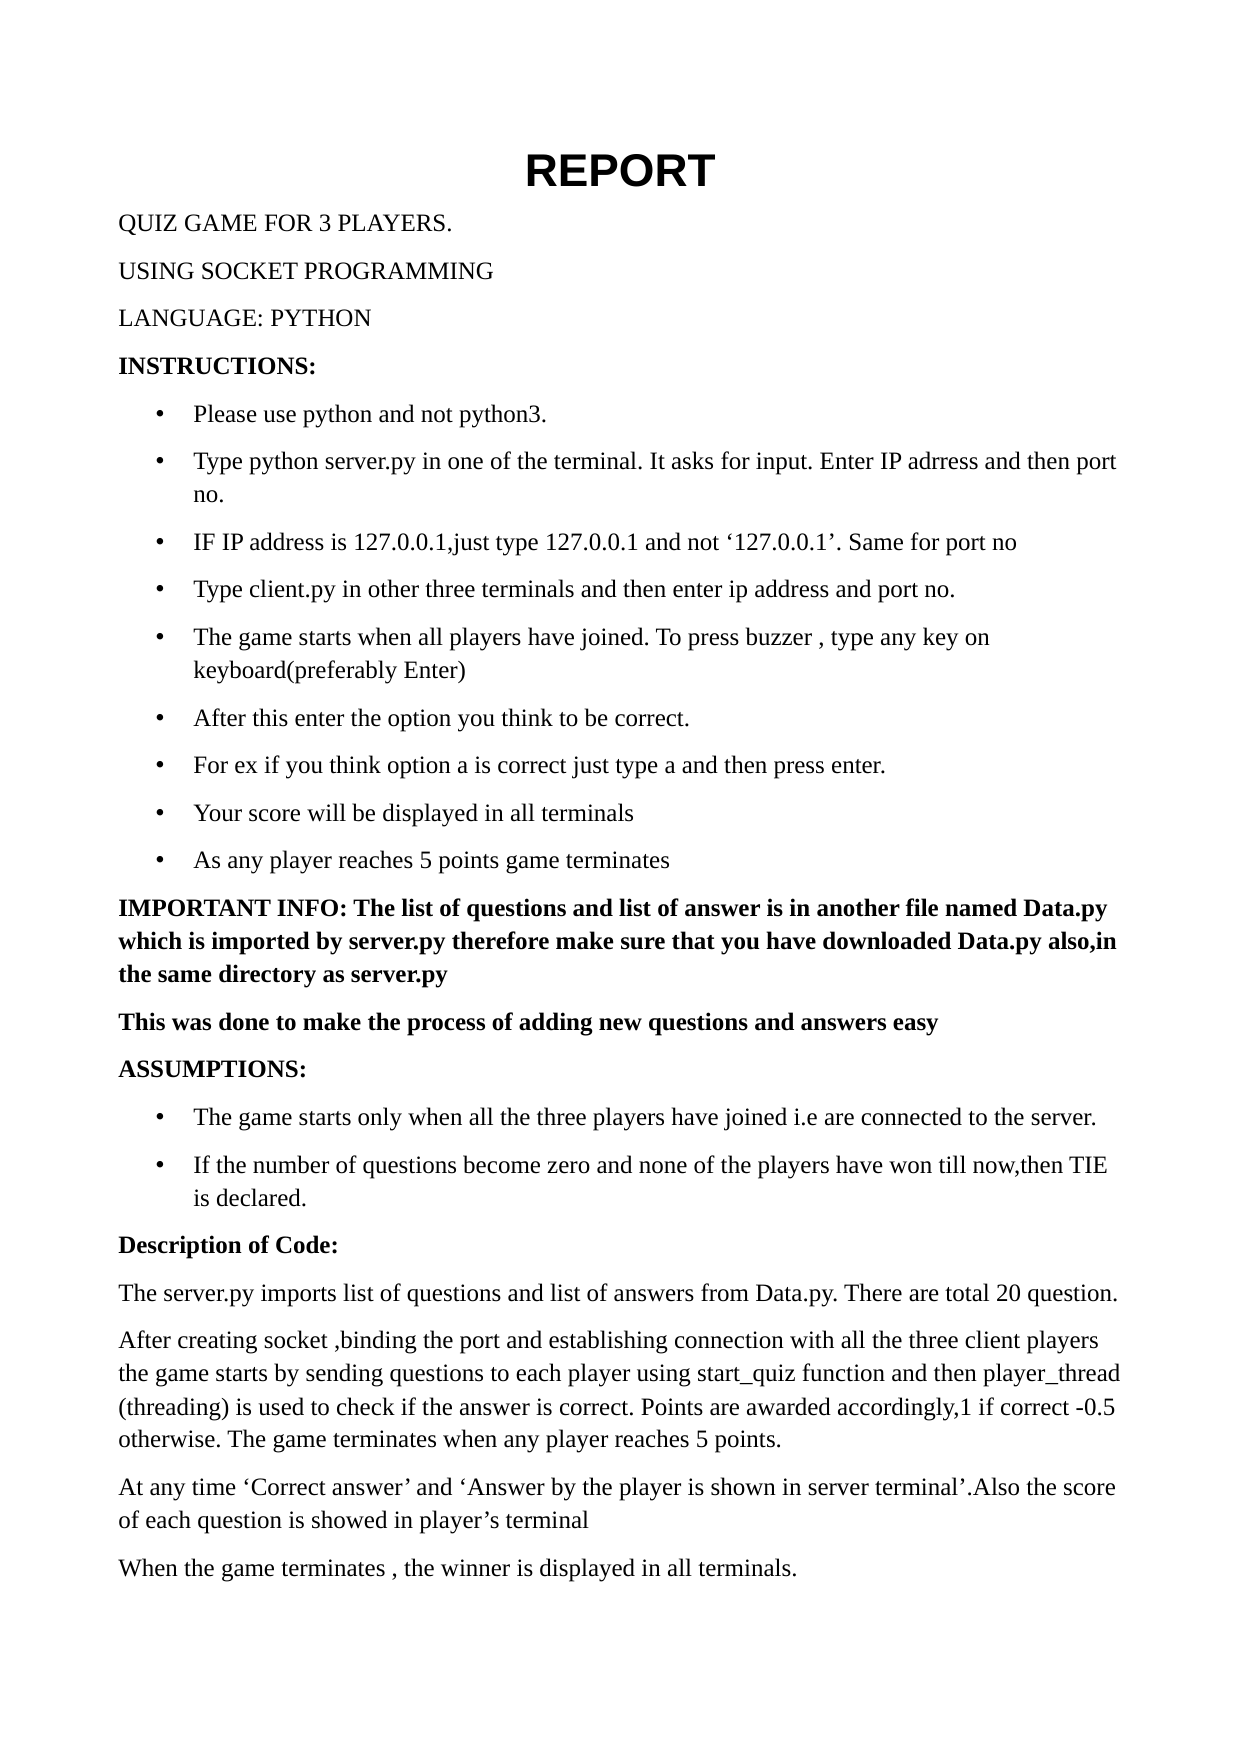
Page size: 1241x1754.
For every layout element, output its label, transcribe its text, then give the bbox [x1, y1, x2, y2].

text At any time ‘Correct answer’ and ‘Answer by the player is shown in server terminal’.Also the score of each question is showed in player’s terminal [118, 1472, 1122, 1534]
list Type client.py in other three terminals and then enter ip address and port no. [156, 574, 1122, 603]
list Type python server.py in one of the terminal. It asks for input. Enter IP adrress and then port no. [156, 446, 1122, 508]
list If the number of questions become zero and none of the players have won till now,then TIE is declared. [156, 1150, 1122, 1211]
list The game starts when all players have joined. To press buzzer , type any key on keyboard(preferably Enter) [156, 622, 1122, 684]
list As any player reaches 5 points game terminates [156, 846, 1122, 874]
list After this enter the option you think to be correct. [156, 703, 1122, 732]
text Description of Code: [118, 1230, 1122, 1259]
text This was done to make the process of adding new questions and answers easy [118, 1007, 1122, 1036]
text INSTRUCTIONS: [118, 351, 1122, 380]
text QUIZ GAME FOR 3 PLAYERS. [118, 208, 1122, 237]
text LANGUAGE: PYTHON [118, 303, 1122, 332]
list The game starts only when all the three players have joined i.e are connected to the server. [156, 1102, 1122, 1131]
list For ex if you think option a is correct just type a and then press enter. [156, 750, 1122, 779]
title REPORT [118, 143, 1122, 196]
text IMPORTANT INFO: The list of questions and list of answer is in another file named Data.py which is imported by server.py therefore make sure that you have downloaded Data.py also,in the same directory as server.py [118, 893, 1122, 988]
list Please use python and not python3. [156, 399, 1122, 427]
list Your score will be displayed in all terminals [156, 798, 1122, 827]
text USING SOCKET PROGRAMMING [118, 256, 1122, 285]
text After creating socket ,binding the port and establishing connection with all the three client players the game starts by sending questions to each player using start_quiz function and then player_thread (threading) is used to check if the answer is correct. Points are awarded accordingly,1 if correct -0.5 otherwise. The game terminates when any player reaches 5 points. [118, 1326, 1122, 1453]
text ASSUMPTIONS: [118, 1054, 1122, 1083]
text The server.py imports list of questions and list of answers from Data.py. There are total 20 question. [118, 1278, 1122, 1307]
list IF IP address is 127.0.0.1,just type 127.0.0.1 and not ‘127.0.0.1’. Same for port no [156, 527, 1122, 556]
text When the game terminates , the winner is displayed in all terminals. [118, 1553, 1122, 1582]
